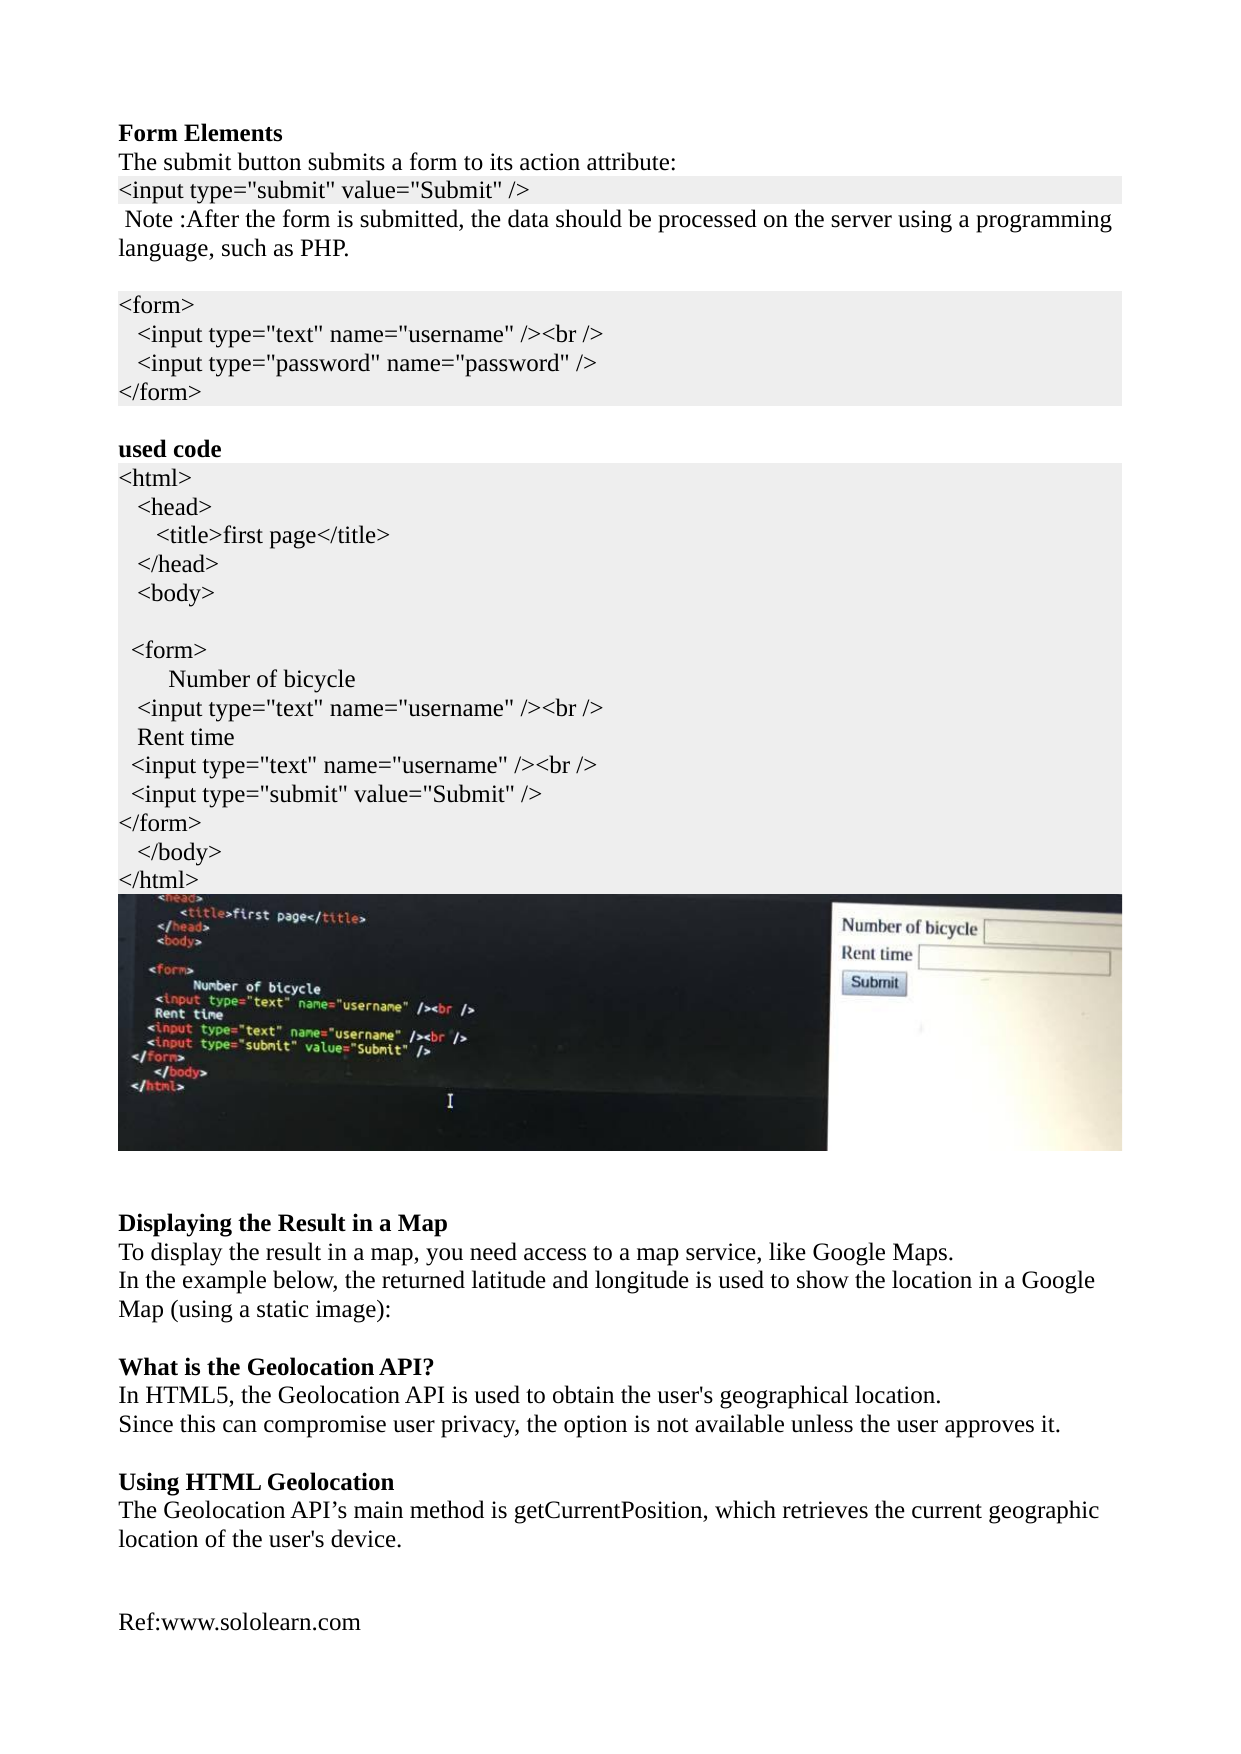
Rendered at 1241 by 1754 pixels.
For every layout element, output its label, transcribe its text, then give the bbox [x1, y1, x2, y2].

text The Geolocation API’s main method is getCurrentPosition, which retrieves the current geographic location of the user's device. [118, 1496, 1122, 1553]
text </html> [118, 866, 1122, 894]
text <body> [118, 578, 1122, 607]
text Form Elements [118, 118, 1122, 147]
text <title>first page</title> [118, 521, 1122, 549]
text </head> [118, 549, 1122, 578]
text </form> [118, 808, 1122, 837]
text <input type="text" name="username" /><br /> [118, 319, 1122, 348]
text used code [118, 434, 1122, 463]
text In HTML5, the Geolocation API is used to obtain the user's geographical location. [118, 1381, 1122, 1409]
text <html> [118, 463, 1122, 492]
text <input type="text" name="username" /><br /> [118, 751, 1122, 779]
text Displaying the Result in a Map [118, 1208, 1122, 1237]
text <form> [118, 291, 1122, 319]
text Rent time [118, 722, 1122, 751]
picture [118, 894, 1123, 1151]
text <input type="submit" value="Submit" /> [118, 176, 1122, 204]
text In the example below, the returned latitude and longitude is used to show the location in a Google Map (using a static image): [118, 1266, 1122, 1323]
text Number of bicycle [118, 664, 1122, 693]
text <input type="submit" value="Submit" /> [118, 779, 1122, 808]
text <input type="password" name="password" /> [118, 348, 1122, 377]
text Since this can compromise user privacy, the option is not available unless the user approves it. [118, 1409, 1122, 1438]
text Using HTML Geolocation [118, 1467, 1122, 1496]
text <head> [118, 492, 1122, 521]
text </body> [118, 837, 1122, 866]
text Note :After the form is submitted, the data should be processed on the server using a programming language, such as PHP. [118, 204, 1122, 262]
text To display the result in a map, you need access to a map service, like Google Maps. [118, 1237, 1122, 1266]
text <input type="text" name="username" /><br /> [118, 693, 1122, 722]
text What is the Geolocation API? [118, 1352, 1122, 1381]
text The submit button submits a form to its action attribute: [118, 147, 1122, 176]
text </form> [118, 377, 1122, 406]
text <form> [118, 636, 1122, 664]
